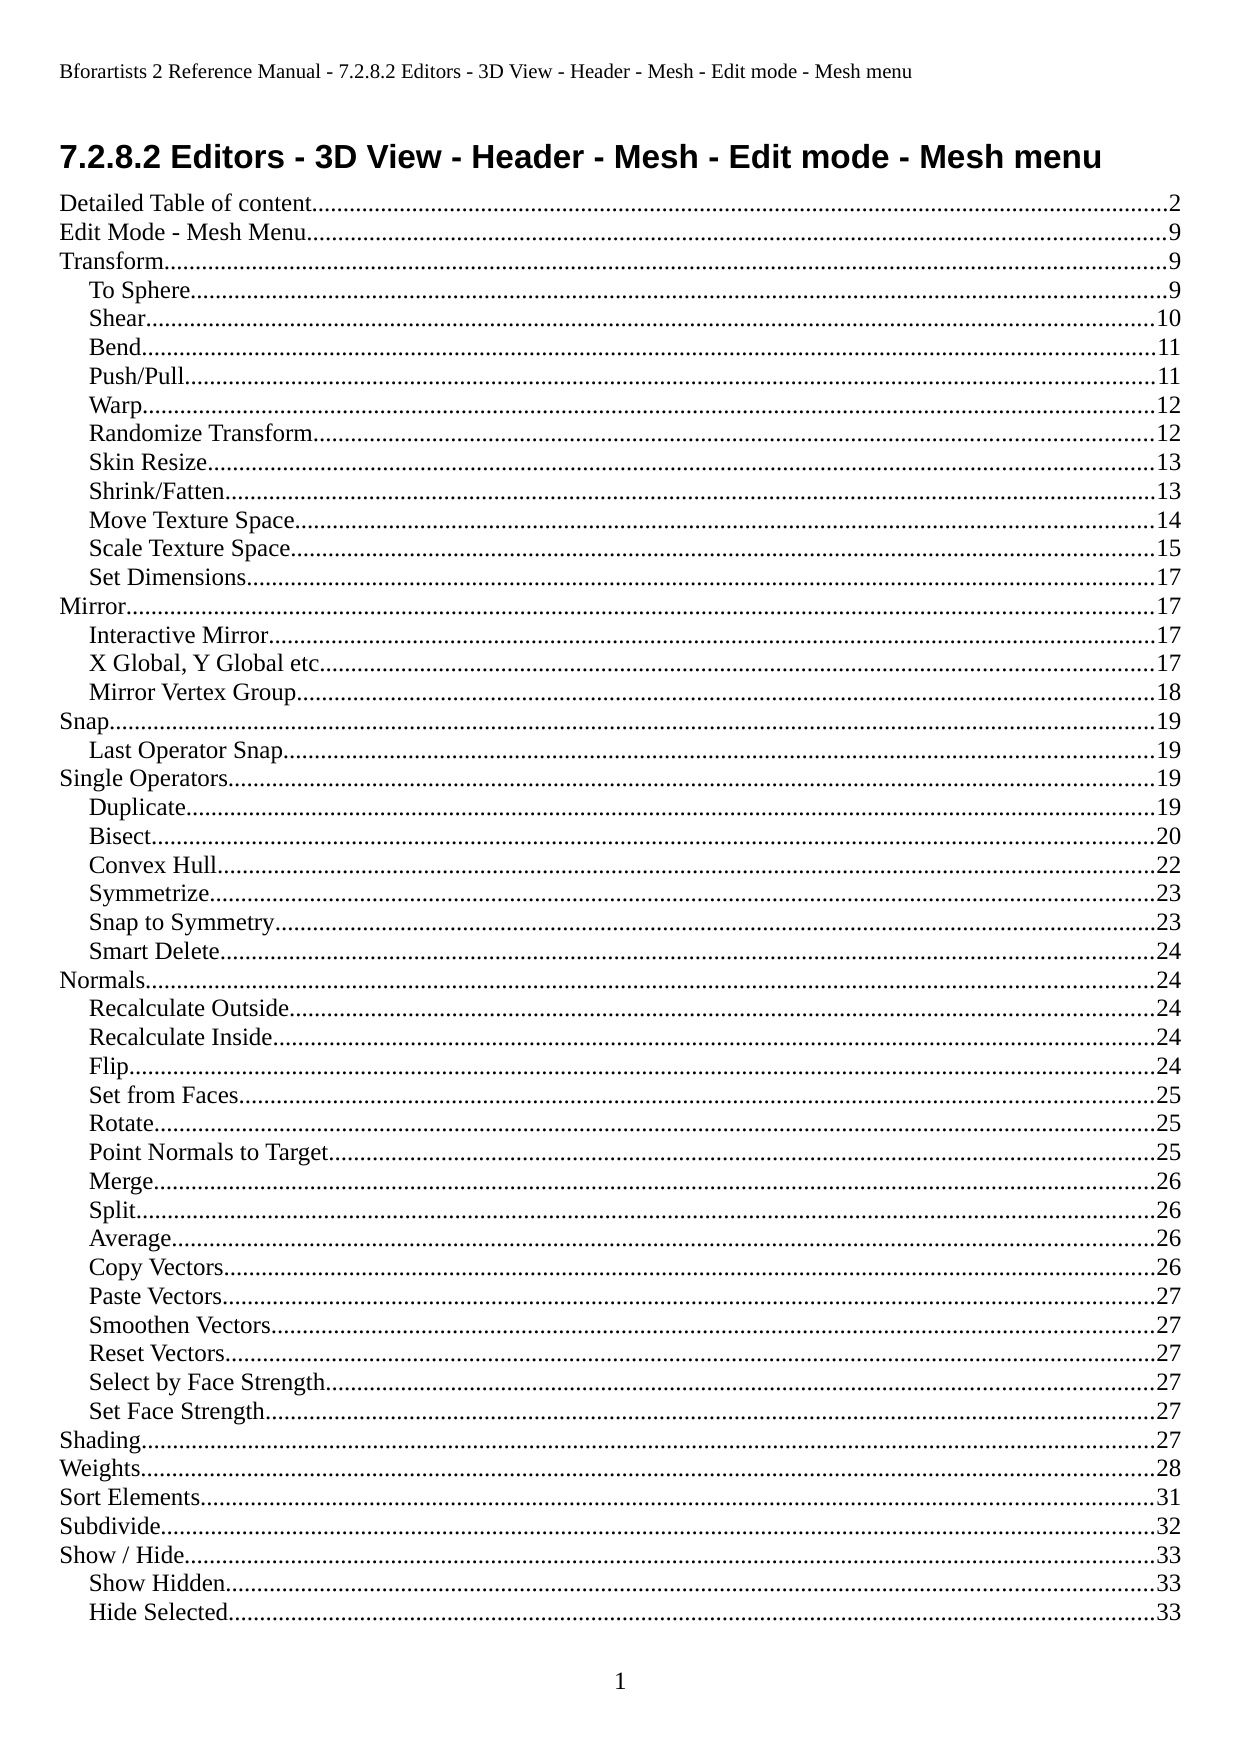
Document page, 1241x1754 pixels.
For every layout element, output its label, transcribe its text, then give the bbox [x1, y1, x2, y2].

text Mirror 17 [59, 591, 1181, 620]
text Recalculate Outside 24 [88, 993, 1181, 1022]
text Weights 28 [59, 1453, 1181, 1482]
text Normals 24 [59, 965, 1181, 993]
text Push/Pull 11 [88, 361, 1181, 390]
text Reset Vectors 27 [88, 1338, 1181, 1367]
text Copy Vectors 26 [88, 1252, 1181, 1281]
text Scale Texture Space 15 [88, 533, 1181, 562]
text Smoothen Vectors 27 [88, 1310, 1181, 1338]
text Interactive Mirror 17 [88, 620, 1181, 648]
text Show Hidden 33 [88, 1568, 1181, 1597]
text Subdivide 32 [59, 1511, 1181, 1540]
subtitle 7.2.8.2 Editors - 3D View - Header - Mesh - Edit mode - Mesh menu [59, 138, 1181, 176]
text Snap 19 [59, 706, 1181, 735]
text Snap to Symmetry 23 [88, 907, 1181, 936]
text Average 26 [88, 1223, 1181, 1252]
text Flip 24 [88, 1051, 1181, 1080]
text Detailed Table of content 2 [59, 188, 1181, 217]
text Set Dimensions 17 [88, 562, 1181, 591]
text Transform 9 [59, 246, 1181, 275]
text Set from Faces 25 [88, 1080, 1181, 1108]
text Last Operator Snap 19 [88, 735, 1181, 763]
text Split 26 [88, 1195, 1181, 1223]
text Warp 12 [88, 390, 1181, 418]
text Convex Hull 22 [88, 850, 1181, 878]
text Shear 10 [88, 303, 1181, 332]
text Symmetrize 23 [88, 878, 1181, 907]
text Point Normals to Target 25 [88, 1137, 1181, 1166]
text Shrink/Fatten 13 [88, 476, 1181, 505]
text Mirror Vertex Group 18 [88, 677, 1181, 706]
text Recalculate Inside 24 [88, 1022, 1181, 1051]
text Paste Vectors 27 [88, 1281, 1181, 1310]
text Edit Mode - Mesh Menu 9 [59, 217, 1181, 246]
text Skin Resize 13 [88, 447, 1181, 476]
text Move Texture Space 14 [88, 505, 1181, 533]
text Sort Elements 31 [59, 1482, 1181, 1511]
text Merge 26 [88, 1166, 1181, 1195]
text Show / Hide 33 [59, 1540, 1181, 1568]
text Randomize Transform 12 [88, 418, 1181, 447]
text Hide Selected 33 [88, 1597, 1181, 1626]
text Bend 11 [88, 332, 1181, 361]
text Rotate 25 [88, 1108, 1181, 1137]
text Smart Delete 24 [88, 936, 1181, 965]
text Select by Face Strength 27 [88, 1367, 1181, 1396]
text Duplicate 19 [88, 792, 1181, 821]
text Set Face Strength 27 [88, 1396, 1181, 1425]
text X Global, Y Global etc. 17 [88, 648, 1181, 677]
text Bisect 20 [88, 821, 1181, 850]
text Shading 27 [59, 1425, 1181, 1453]
text Single Operators 19 [59, 763, 1181, 792]
text To Sphere 9 [88, 275, 1181, 303]
